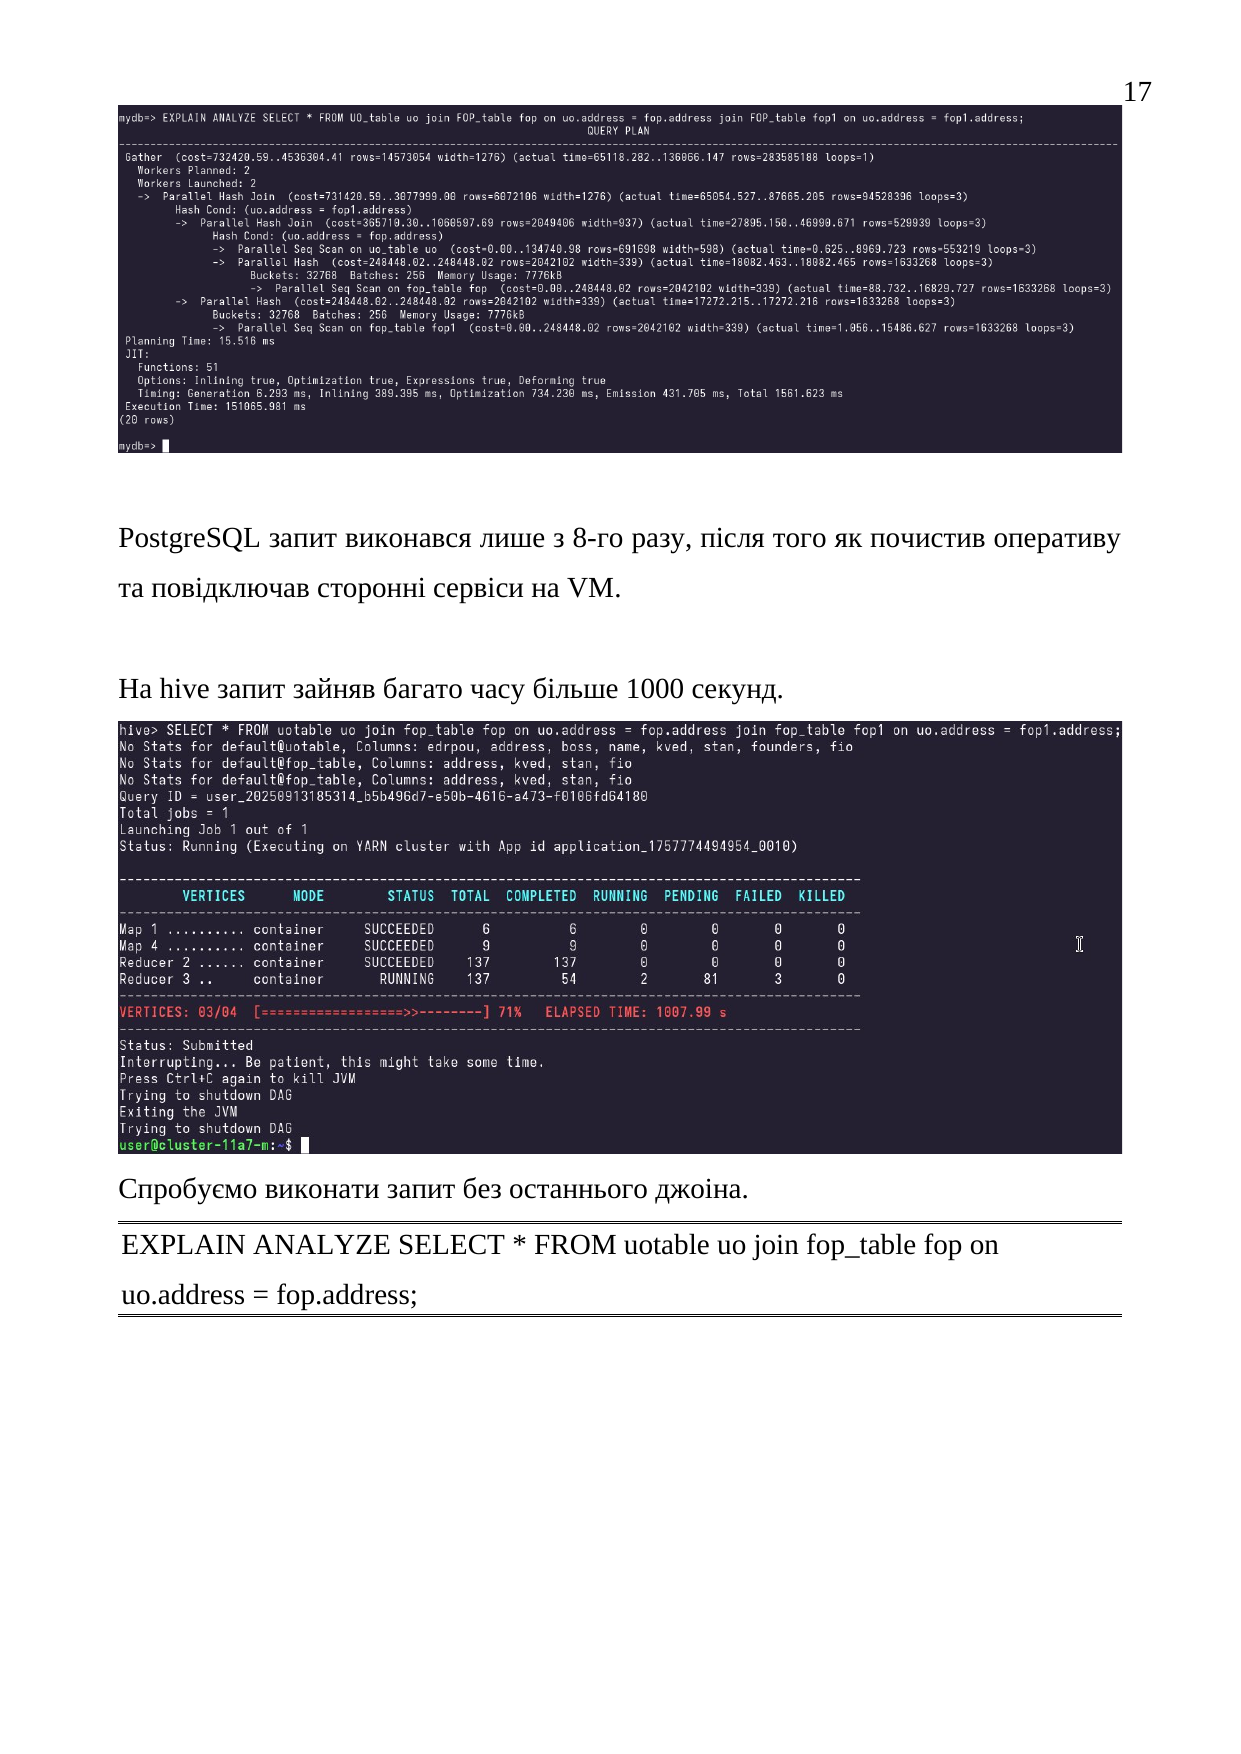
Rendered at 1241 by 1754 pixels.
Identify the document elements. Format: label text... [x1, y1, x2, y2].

text На hive запит зайняв багато часу більше 1000 секунд. [118, 671, 1122, 704]
text PostgreSQL запит виконався лише з 8-го разу, після того як почистив оперативу та повідключав сторонні сервіси на VM. [118, 520, 1122, 604]
picture [118, 105, 1123, 453]
text EXPLAIN ANALYZE SELECT * FROM uotable uo join fop_table fop on uo.address = fop.address; [118, 1224, 1122, 1314]
picture [118, 721, 1123, 1154]
text Спробуємо виконати запит без останнього джоіна. [118, 1154, 1122, 1204]
